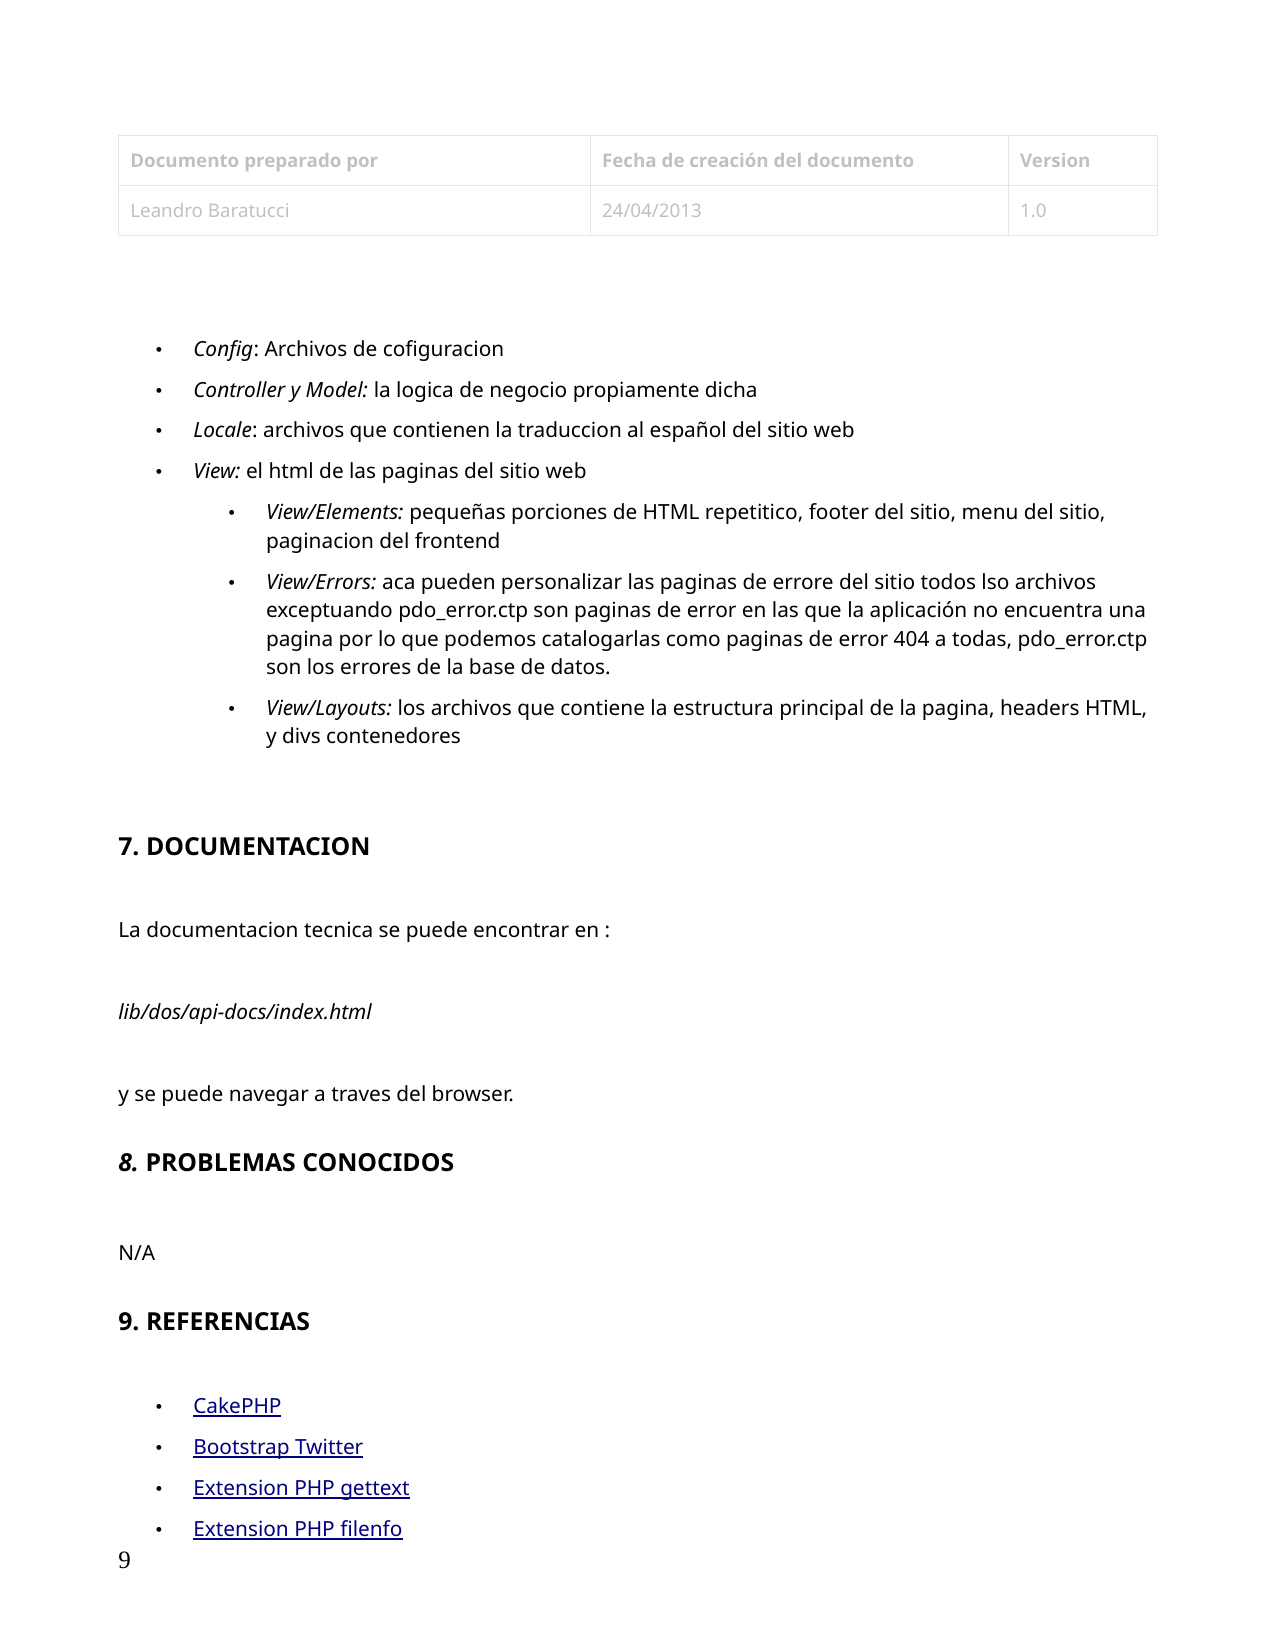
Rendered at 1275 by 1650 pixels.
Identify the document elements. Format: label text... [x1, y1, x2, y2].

list Config: Archivos de cofiguracion [156, 334, 1157, 362]
list Locale: archivos que contienen la traduccion al español del sitio web [156, 416, 1157, 444]
list Extension PHP gettext [156, 1473, 1157, 1502]
subtitle 9. REFERENCIAS [118, 1304, 1157, 1338]
list CakePHP [156, 1391, 1157, 1420]
text N/A [118, 1238, 1157, 1267]
list View/Errors: aca pueden personalizar las paginas de errore del sitio todos lso archivos exceptuando pdo_error.ctp son paginas de error en las que la aplicación no encuentra una pagina por lo que podemos catalogarlas como paginas de error 404 a todas, pdo_error.ctp son los errores de la base de datos. [228, 567, 1157, 681]
list Controller y Model: la logica de negocio propiamente dicha [156, 375, 1157, 403]
list View: el html de las paginas del sitio web [156, 457, 1157, 485]
list View/Elements: pequeñas porciones de HTML repetitico, footer del sitio, menu del sitio, paginacion del frontend [228, 497, 1157, 554]
subtitle 8. PROBLEMAS CONOCIDOS [118, 1145, 1157, 1179]
list View/Layouts: los archivos que contiene la estructura principal de la pagina, headers HTML, y divs contenedores [228, 693, 1157, 750]
list Bootstrap Twitter [156, 1432, 1157, 1461]
text La documentacion tecnica se puede encontrar en : [118, 916, 1157, 944]
list Extension PHP filenfo [156, 1514, 1157, 1542]
text y se puede navegar a traves del browser. [118, 1079, 1157, 1108]
subtitle 7. DOCUMENTACION [118, 828, 1157, 862]
text lib/dos/api-docs/index.html [118, 997, 1157, 1026]
